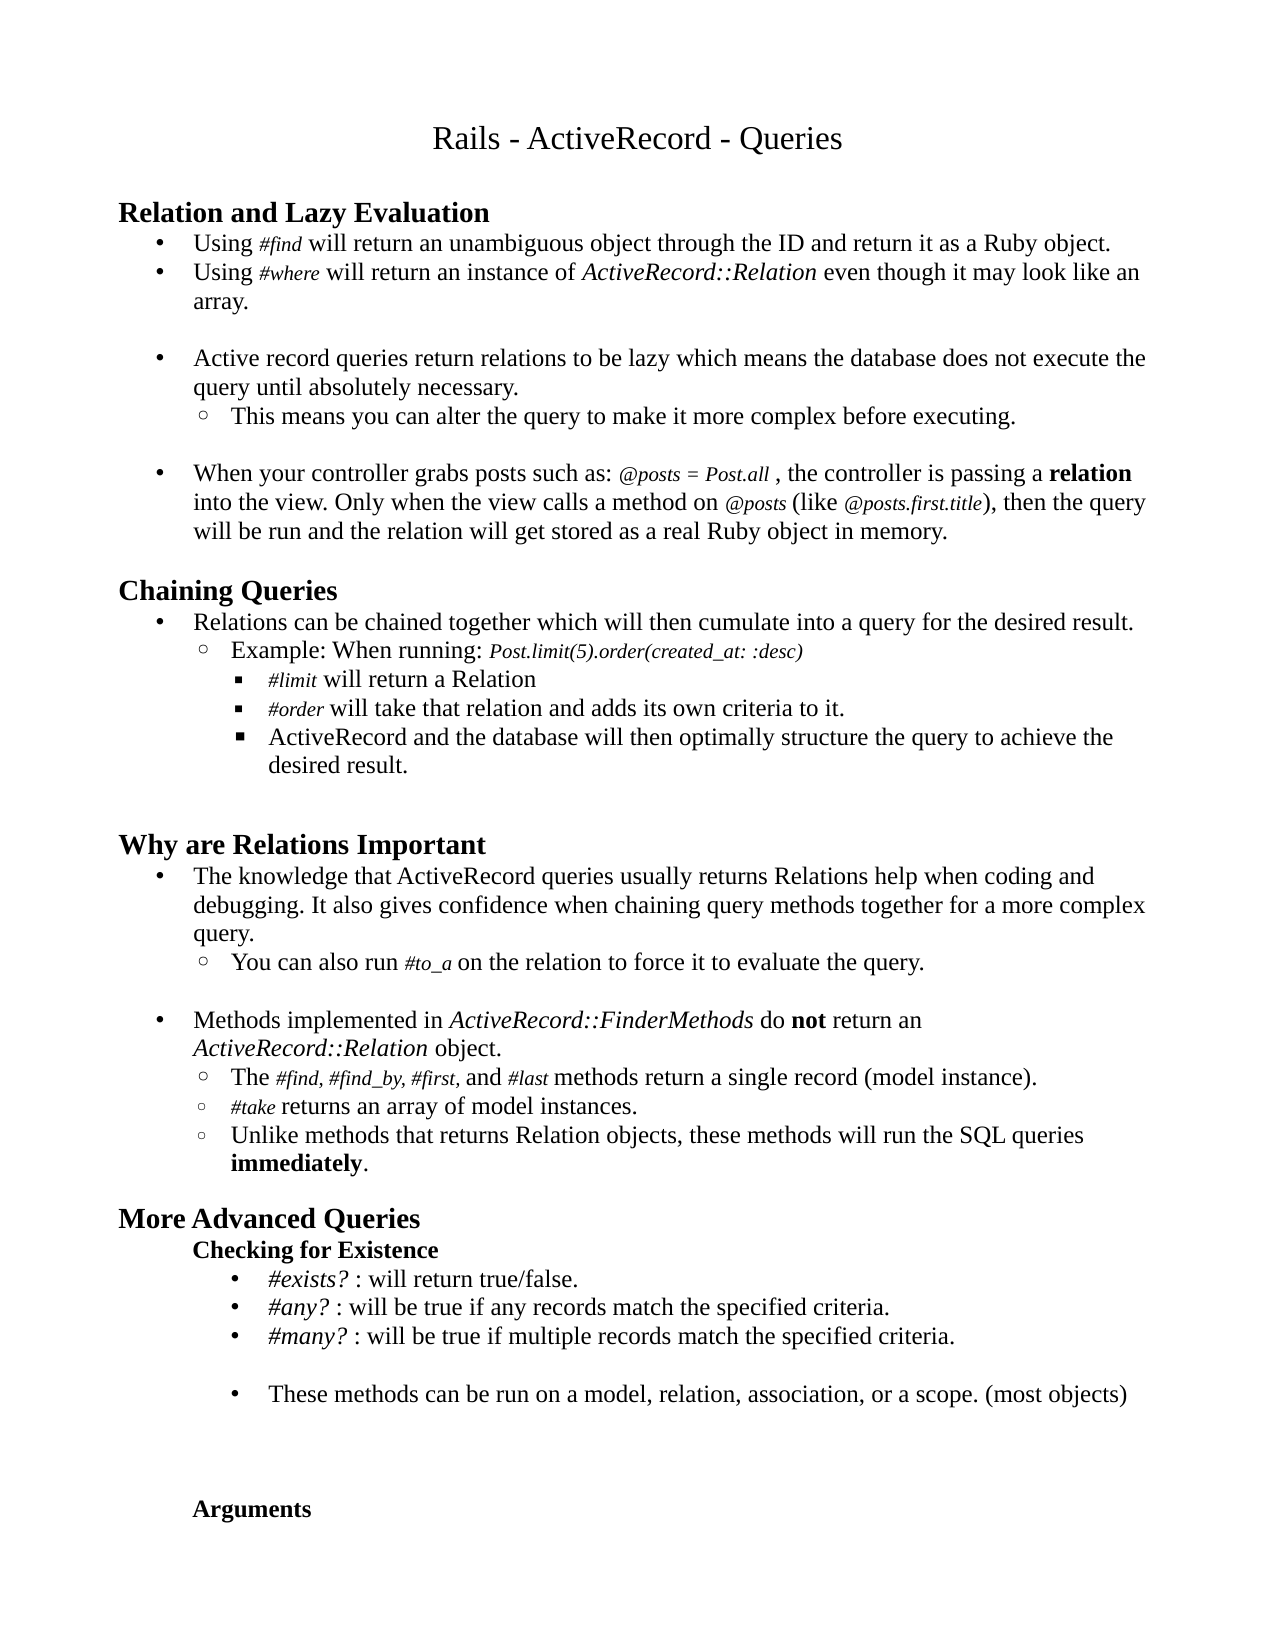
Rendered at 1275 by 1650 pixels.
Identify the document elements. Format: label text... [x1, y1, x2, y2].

list #take returns an array of model instances. [193, 1091, 1157, 1120]
list #limit will return a Relation [231, 664, 1157, 693]
list Unlike methods that returns Relation objects, these methods will run the SQL queries immediately. [193, 1120, 1157, 1177]
list Methods implemented in ActiveRecord::FinderMethods do not return an ActiveRecord::Relation object. [156, 1005, 1157, 1062]
list #exists? : will return true/false. [231, 1264, 1157, 1292]
list When your controller grabs posts such as: @posts = Post.all , the controller is passing a relation into the view. Only when the view calls a method on @posts (like @posts.first.title), then the query will be run and the relation will get stored as a real Ruby object in memory. [156, 458, 1157, 544]
list Using #find will return an unambiguous object through the ID and return it as a Ruby object. [156, 228, 1157, 257]
text Rails - ActiveRecord - Queries [118, 118, 1157, 156]
list Relations can be chained together which will then cumulate into a query for the desired result. [156, 607, 1157, 636]
text Relation and Lazy Evaluation [118, 195, 1157, 228]
list This means you can alter the query to make it more complex before executing. [193, 401, 1157, 429]
list Using #where will return an instance of ActiveRecord::Relation even though it may look like an array. [156, 257, 1157, 314]
list The #find, #find_by, #first, and #last methods return a single record (model instance). [193, 1062, 1157, 1091]
text Chaining Queries [118, 573, 1157, 607]
list ActiveRecord and the database will then optimally structure the query to achieve the desired result. [231, 722, 1157, 779]
text Why are Relations Important [118, 827, 1157, 861]
list You can also run #to_a on the relation to force it to evaluate the query. [193, 947, 1157, 976]
list These methods can be run on a model, relation, association, or a scope. (most objects) [231, 1379, 1157, 1407]
list The knowledge that ActiveRecord queries usually returns Relations help when coding and debugging. It also gives confidence when chaining query methods together for a more complex query. [156, 861, 1157, 947]
list #order will take that relation and adds its own criteria to it. [231, 693, 1157, 722]
list Active record queries return relations to be lazy which means the database does not execute the query until absolutely necessary. [156, 343, 1157, 401]
list #many? : will be true if multiple records match the specified criteria. [231, 1321, 1157, 1350]
text Checking for Existence [118, 1235, 1157, 1264]
list #any? : will be true if any records match the specified criteria. [231, 1292, 1157, 1321]
text More Advanced Queries [118, 1201, 1157, 1235]
text Arguments [118, 1494, 1157, 1522]
list Example: When running: Post.limit(5).order(created_at: :desc) [193, 636, 1157, 664]
